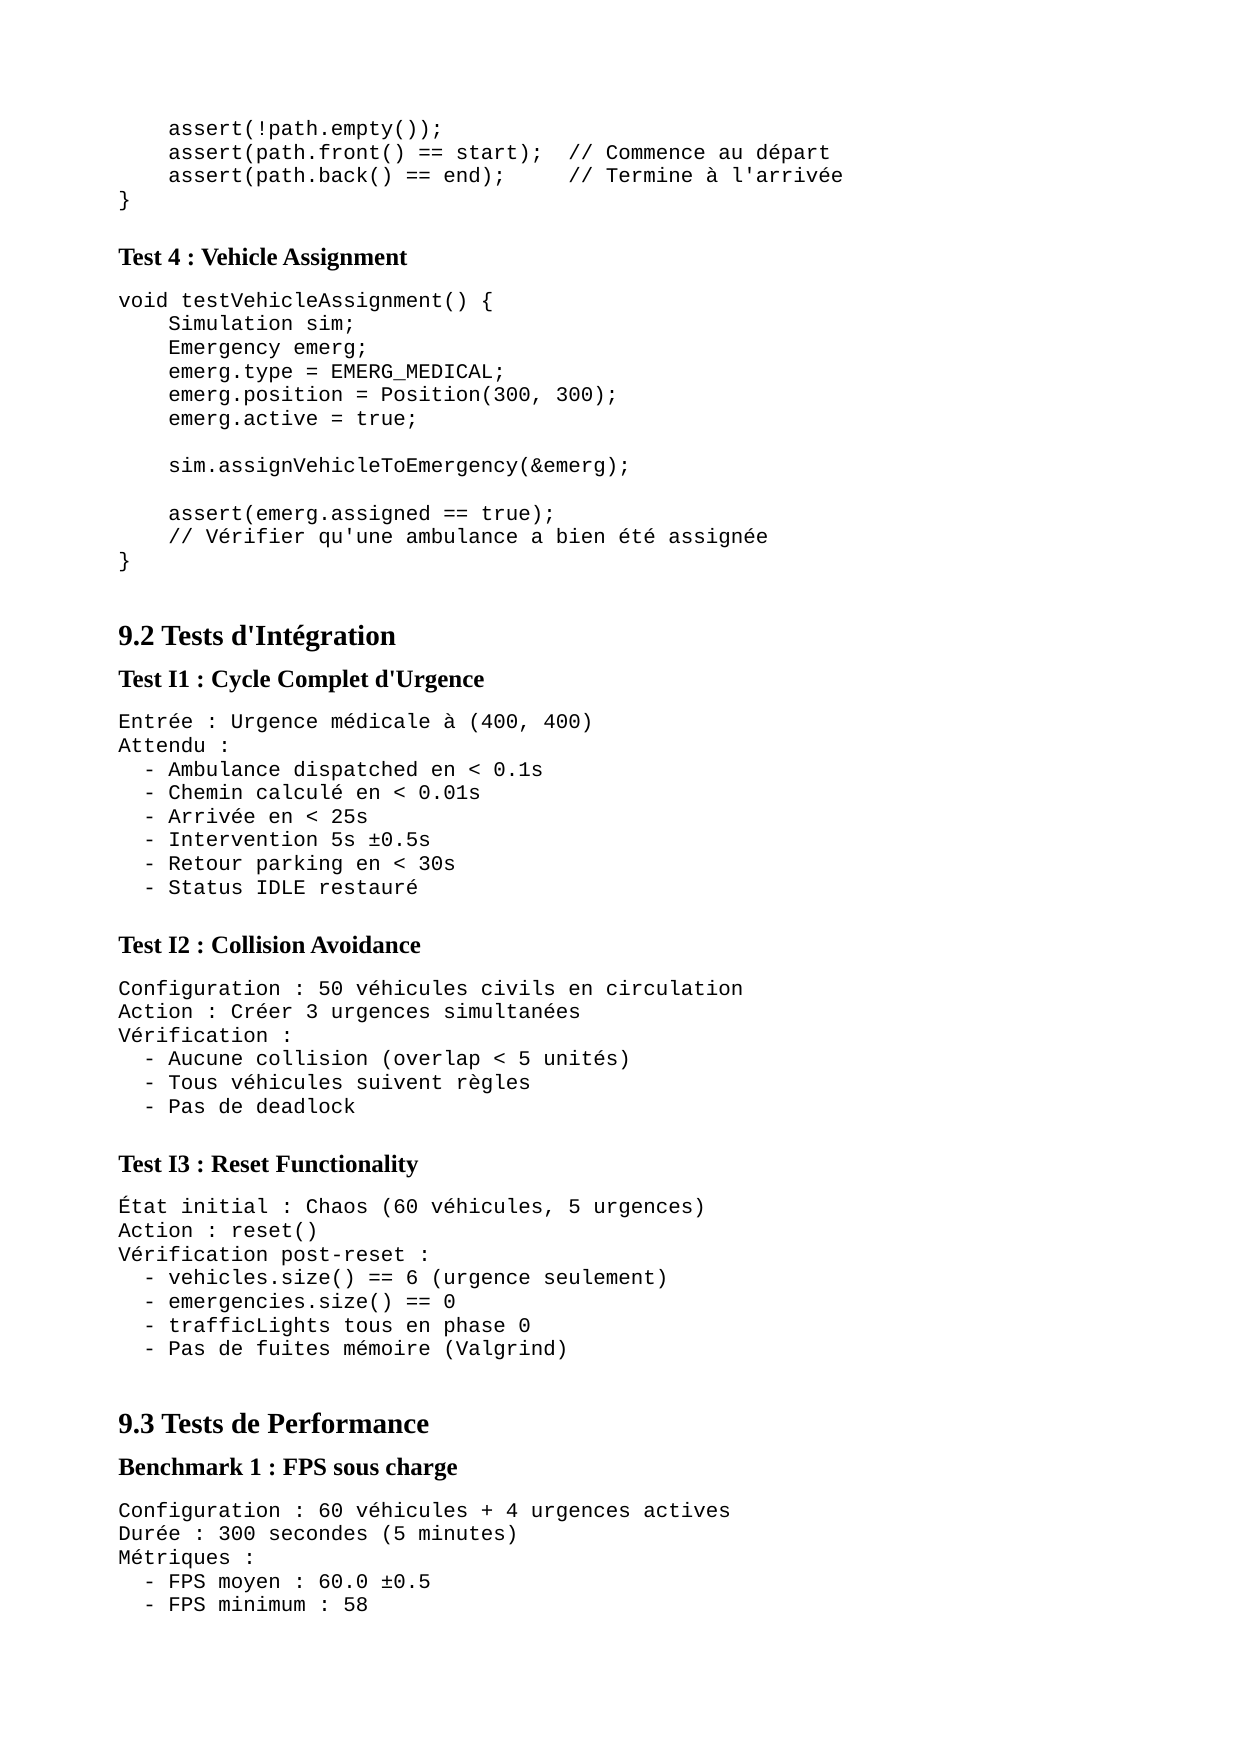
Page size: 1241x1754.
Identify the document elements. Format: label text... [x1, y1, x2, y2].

text Vérification post-reset : [118, 1244, 1122, 1267]
text Action : Créer 3 urgences simultanées [118, 1001, 1122, 1025]
subtitle 9.2 Tests d'Intégration [118, 618, 1122, 651]
text - Arrivée en < 25s [118, 806, 1122, 829]
text - Aucune collision (overlap < 5 unités) [118, 1048, 1122, 1072]
text - Chemin calculé en < 0.01s [118, 782, 1122, 806]
text État initial : Chaos (60 véhicules, 5 urgences) [118, 1196, 1122, 1220]
text Emergency emerg; [118, 337, 1122, 361]
text - trafficLights tous en phase 0 [118, 1315, 1122, 1338]
text sim.assignVehicleToEmergency(&emerg); [118, 455, 1122, 479]
text Test I3 : Reset Functionality [118, 1149, 1122, 1178]
text - Pas de deadlock [118, 1096, 1122, 1119]
text assert(path.back() == end); // Termine à l'arrivée [118, 165, 1122, 189]
text Test I2 : Collision Avoidance [118, 930, 1122, 959]
text Entrée : Urgence médicale à (400, 400) [118, 711, 1122, 735]
text - vehicles.size() == 6 (urgence seulement) [118, 1267, 1122, 1291]
text - Tous véhicules suivent règles [118, 1072, 1122, 1096]
text emerg.active = true; [118, 408, 1122, 432]
text Configuration : 60 véhicules + 4 urgences actives [118, 1500, 1122, 1523]
text - FPS minimum : 58 [118, 1594, 1122, 1618]
text // Vérifier qu'une ambulance a bien été assignée [118, 526, 1122, 550]
text void testVehicleAssignment() { [118, 290, 1122, 313]
text - Intervention 5s ±0.5s [118, 829, 1122, 853]
text assert(emerg.assigned == true); [118, 503, 1122, 526]
text Vérification : [118, 1025, 1122, 1048]
subtitle 9.3 Tests de Performance [118, 1406, 1122, 1439]
text - Pas de fuites mémoire (Valgrind) [118, 1338, 1122, 1362]
text - Ambulance dispatched en < 0.1s [118, 758, 1122, 782]
text Action : reset() [118, 1220, 1122, 1244]
text - FPS moyen : 60.0 ±0.5 [118, 1571, 1122, 1594]
text Test I1 : Cycle Complet d'Urgence [118, 664, 1122, 692]
text Configuration : 50 véhicules civils en circulation [118, 977, 1122, 1001]
text Métriques : [118, 1547, 1122, 1571]
text emerg.type = EMERG_MEDICAL; [118, 361, 1122, 384]
text Durée : 300 secondes (5 minutes) [118, 1523, 1122, 1547]
text assert(!path.empty()); [118, 118, 1122, 142]
text - emergencies.size() == 0 [118, 1291, 1122, 1315]
text } [118, 189, 1122, 213]
text Simulation sim; [118, 313, 1122, 337]
text - Status IDLE restauré [118, 877, 1122, 900]
text assert(path.front() == start); // Commence au départ [118, 142, 1122, 165]
text - Retour parking en < 30s [118, 853, 1122, 877]
text Test 4 : Vehicle Assignment [118, 242, 1122, 271]
text } [118, 550, 1122, 573]
text Attendu : [118, 735, 1122, 758]
text emerg.position = Position(300, 300); [118, 384, 1122, 408]
text Benchmark 1 : FPS sous charge [118, 1452, 1122, 1481]
